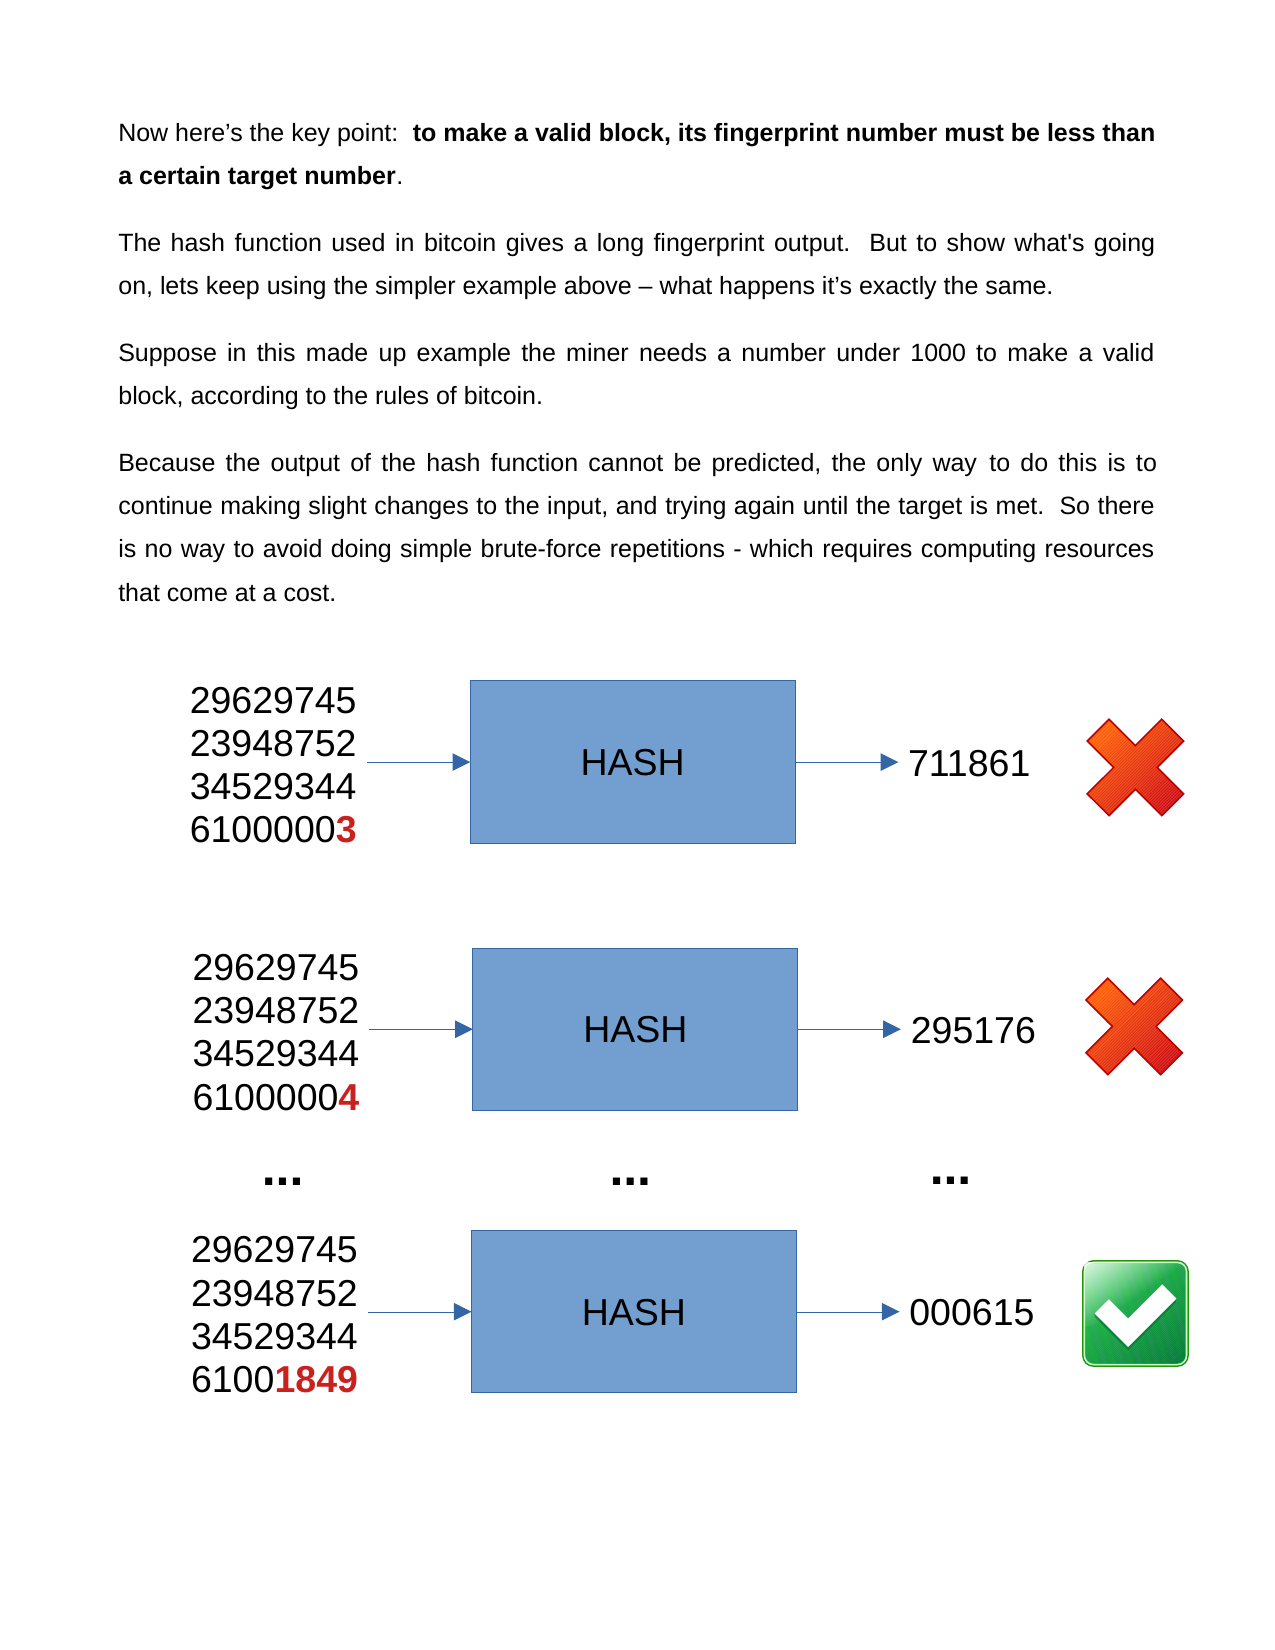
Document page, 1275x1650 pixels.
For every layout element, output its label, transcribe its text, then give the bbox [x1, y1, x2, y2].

text The hash function used in bitcoin gives a long fingerprint output. But to show what's going on, lets keep using the simpler example above – what happens it’s exactly the same. [118, 228, 1157, 300]
text Suppose in this made up example the miner needs a number under 1000 to make a valid block, according to the rules of bitcoin. [118, 338, 1157, 410]
text Because the output of the hash function cannot be predicted, the only way to do this is to continue making slight changes to the input, and trying again until the target is met. So there is no way to avoid doing simple brute-force repetitions - which requires computing resources that come at a cost. [118, 448, 1157, 606]
text Now here’s the key point: to make a valid block, its fingerprint number must be less than a certain target number. [118, 118, 1157, 190]
